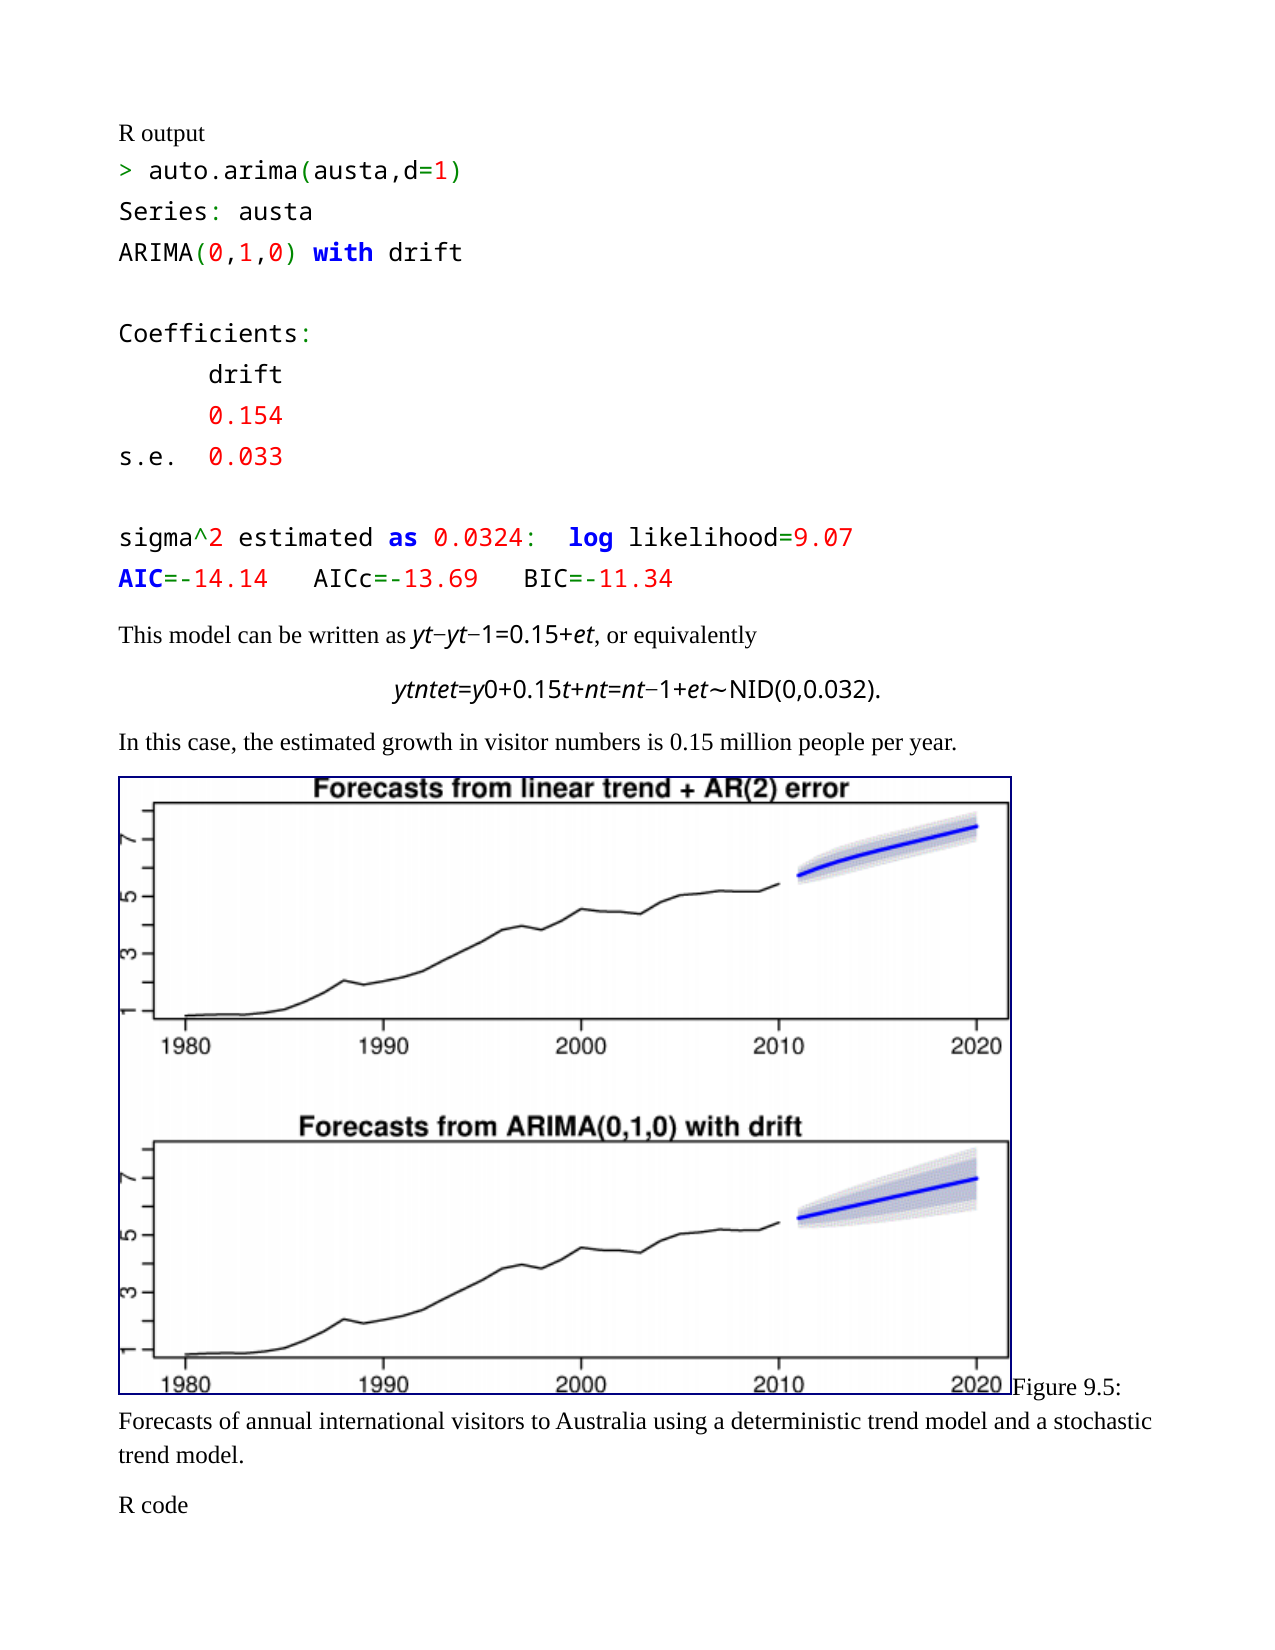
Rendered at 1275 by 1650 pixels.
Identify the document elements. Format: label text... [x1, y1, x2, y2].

text R code [118, 1490, 1157, 1518]
text This model can be written as yt−yt−1=0.15+et, or equivalently [118, 616, 1157, 650]
text Figure 9.5: Forecasts of annual international visitors to Australia using a deterministic trend model and a stochastic trend model. [118, 776, 1157, 1469]
picture [120, 778, 1010, 1393]
text In this case, the estimated growth in visitor numbers is 0.15 million people per year. [118, 727, 1157, 756]
text R output [118, 118, 1157, 147]
text ytntet=y0+0.15t+nt=nt−1+et∼NID(0,0.032). [118, 672, 1157, 706]
text > auto.arima(austa,d=1) Series: austa ARIMA(0,1,0) with drift Coefficients: drift 0.154 s.e. 0.033 sigma^2 estimated as 0.0324: log likelihood=9.07 AIC=-14.14 AICc=-13.69 BIC=-11.34 [118, 153, 1157, 595]
